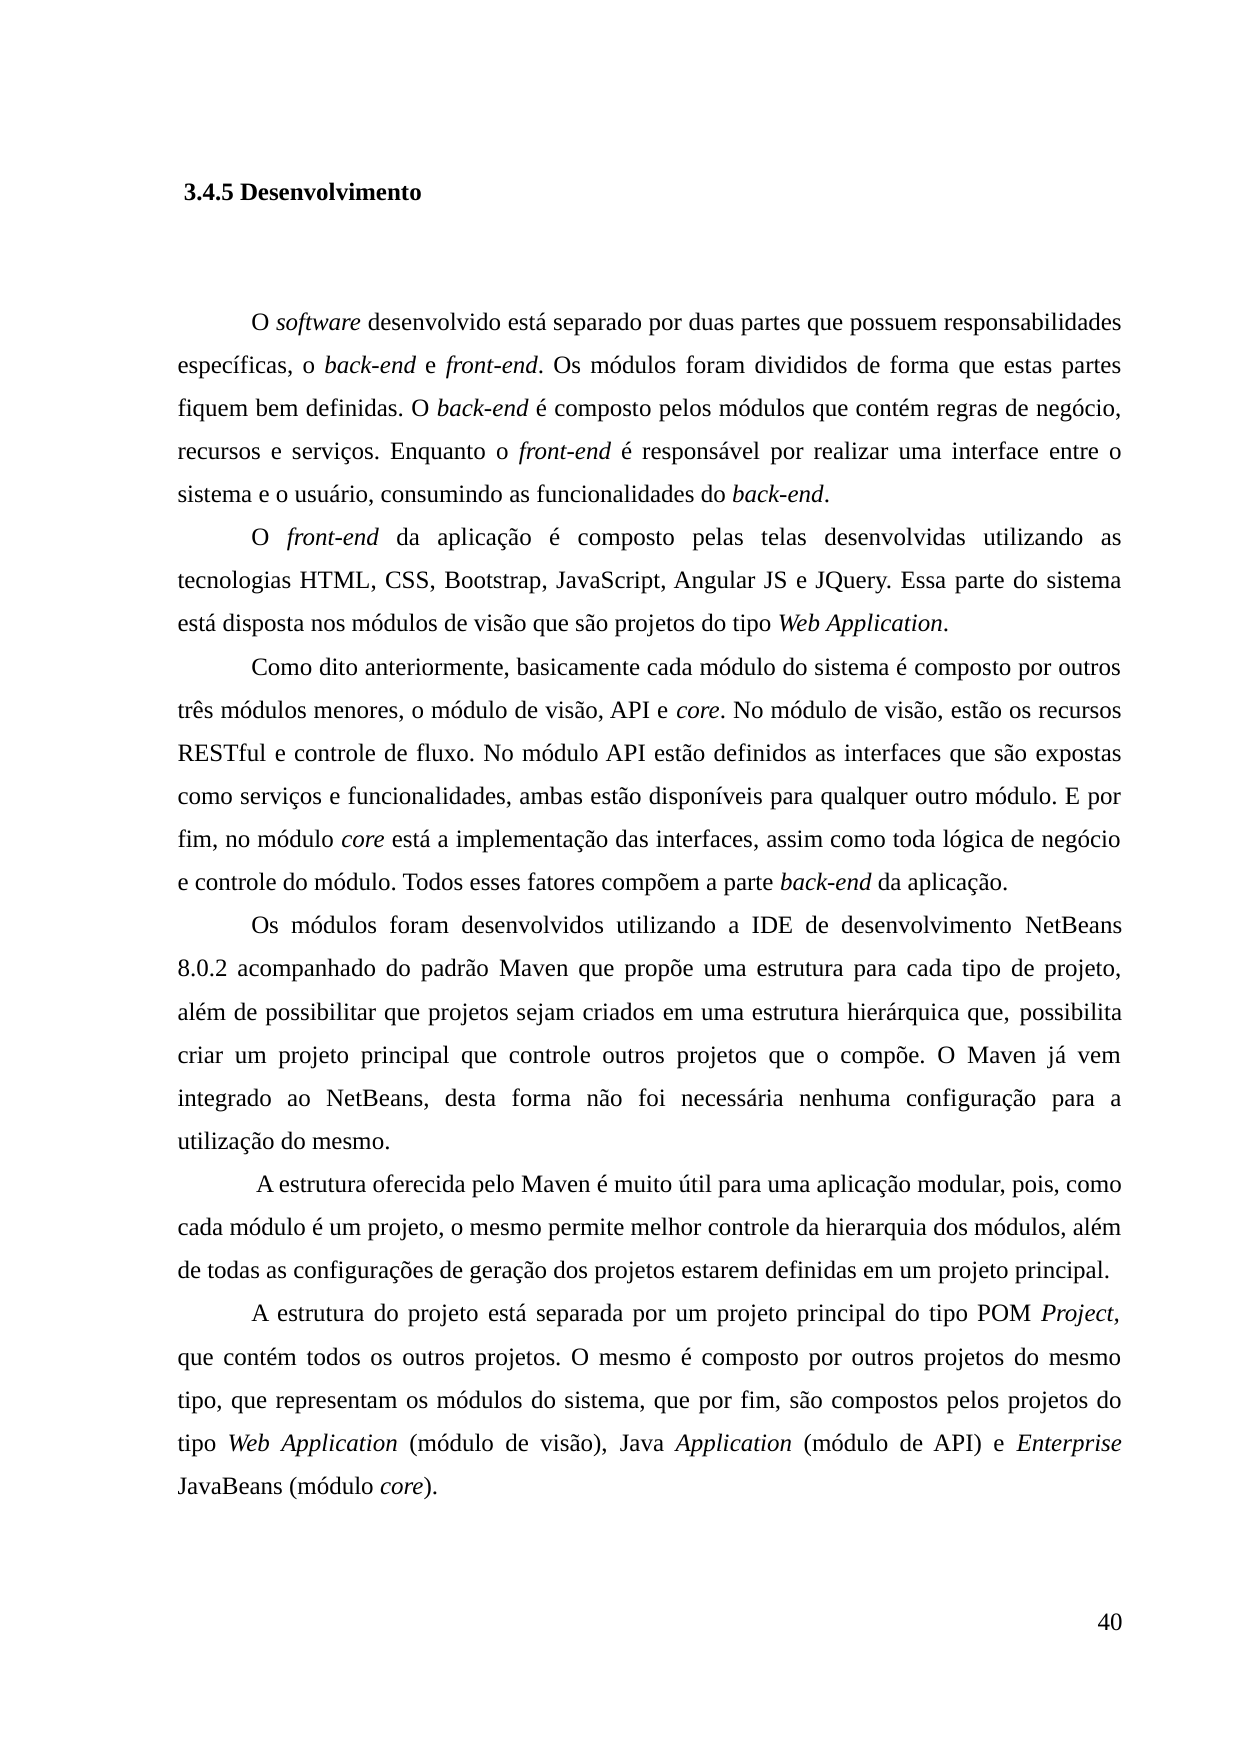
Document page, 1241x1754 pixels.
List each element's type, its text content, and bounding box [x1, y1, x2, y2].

text O software desenvolvido está separado por duas partes que possuem responsabilidades específicas, o back-end e front-end. Os módulos foram divididos de forma que estas partes fiquem bem definidas. O back-end é composto pelos módulos que contém regras de negócio, recursos e serviços. Enquanto o front-end é responsável por realizar uma interface entre o sistema e o usuário, consumindo as funcionalidades do back-end. [177, 307, 1122, 508]
text A estrutura oferecida pelo Maven é muito útil para uma aplicação modular, pois, como cada módulo é um projeto, o mesmo permite melhor controle da hierarquia dos módulos, além de todas as configurações de geração dos projetos estarem definidas em um projeto principal. [177, 1169, 1122, 1284]
text O front-end da aplicação é composto pelas telas desenvolvidas utilizando as tecnologias HTML, CSS, Bootstrap, JavaScript, Angular JS e JQuery. Essa parte do sistema está disposta nos módulos de visão que são projetos do tipo Web Application. [177, 522, 1122, 637]
text A estrutura do projeto está separada por um projeto principal do tipo POM Project, que contém todos os outros projetos. O mesmo é composto por outros projetos do mesmo tipo, que representam os módulos do sistema, que por fim, são compostos pelos projetos do tipo Web Application (módulo de visão), Java Application (módulo de API) e Enterprise JavaBeans (módulo core). [177, 1298, 1122, 1500]
text Como dito anteriormente, basicamente cada módulo do sistema é composto por outros três módulos menores, o módulo de visão, API e core. No módulo de visão, estão os recursos RESTful e controle de fluxo. No módulo API estão definidos as interfaces que são expostas como serviços e funcionalidades, ambas estão disponíveis para qualquer outro módulo. E por fim, no módulo core está a implementação das interfaces, assim como toda lógica de negócio e controle do módulo. Todos esses fatores compõem a parte back-end da aplicação. [177, 652, 1122, 896]
subtitle Desenvolvimento [177, 177, 1122, 206]
text Os módulos foram desenvolvidos utilizando a IDE de desenvolvimento NetBeans 8.0.2 acompanhado do padrão Maven que propõe uma estrutura para cada tipo de projeto, além de possibilitar que projetos sejam criados em uma estrutura hierárquica que, possibilita criar um projeto principal que controle outros projetos que o compõe. O Maven já vem integrado ao NetBeans, desta forma não foi necessária nenhuma configuração para a utilização do mesmo. [177, 910, 1122, 1155]
